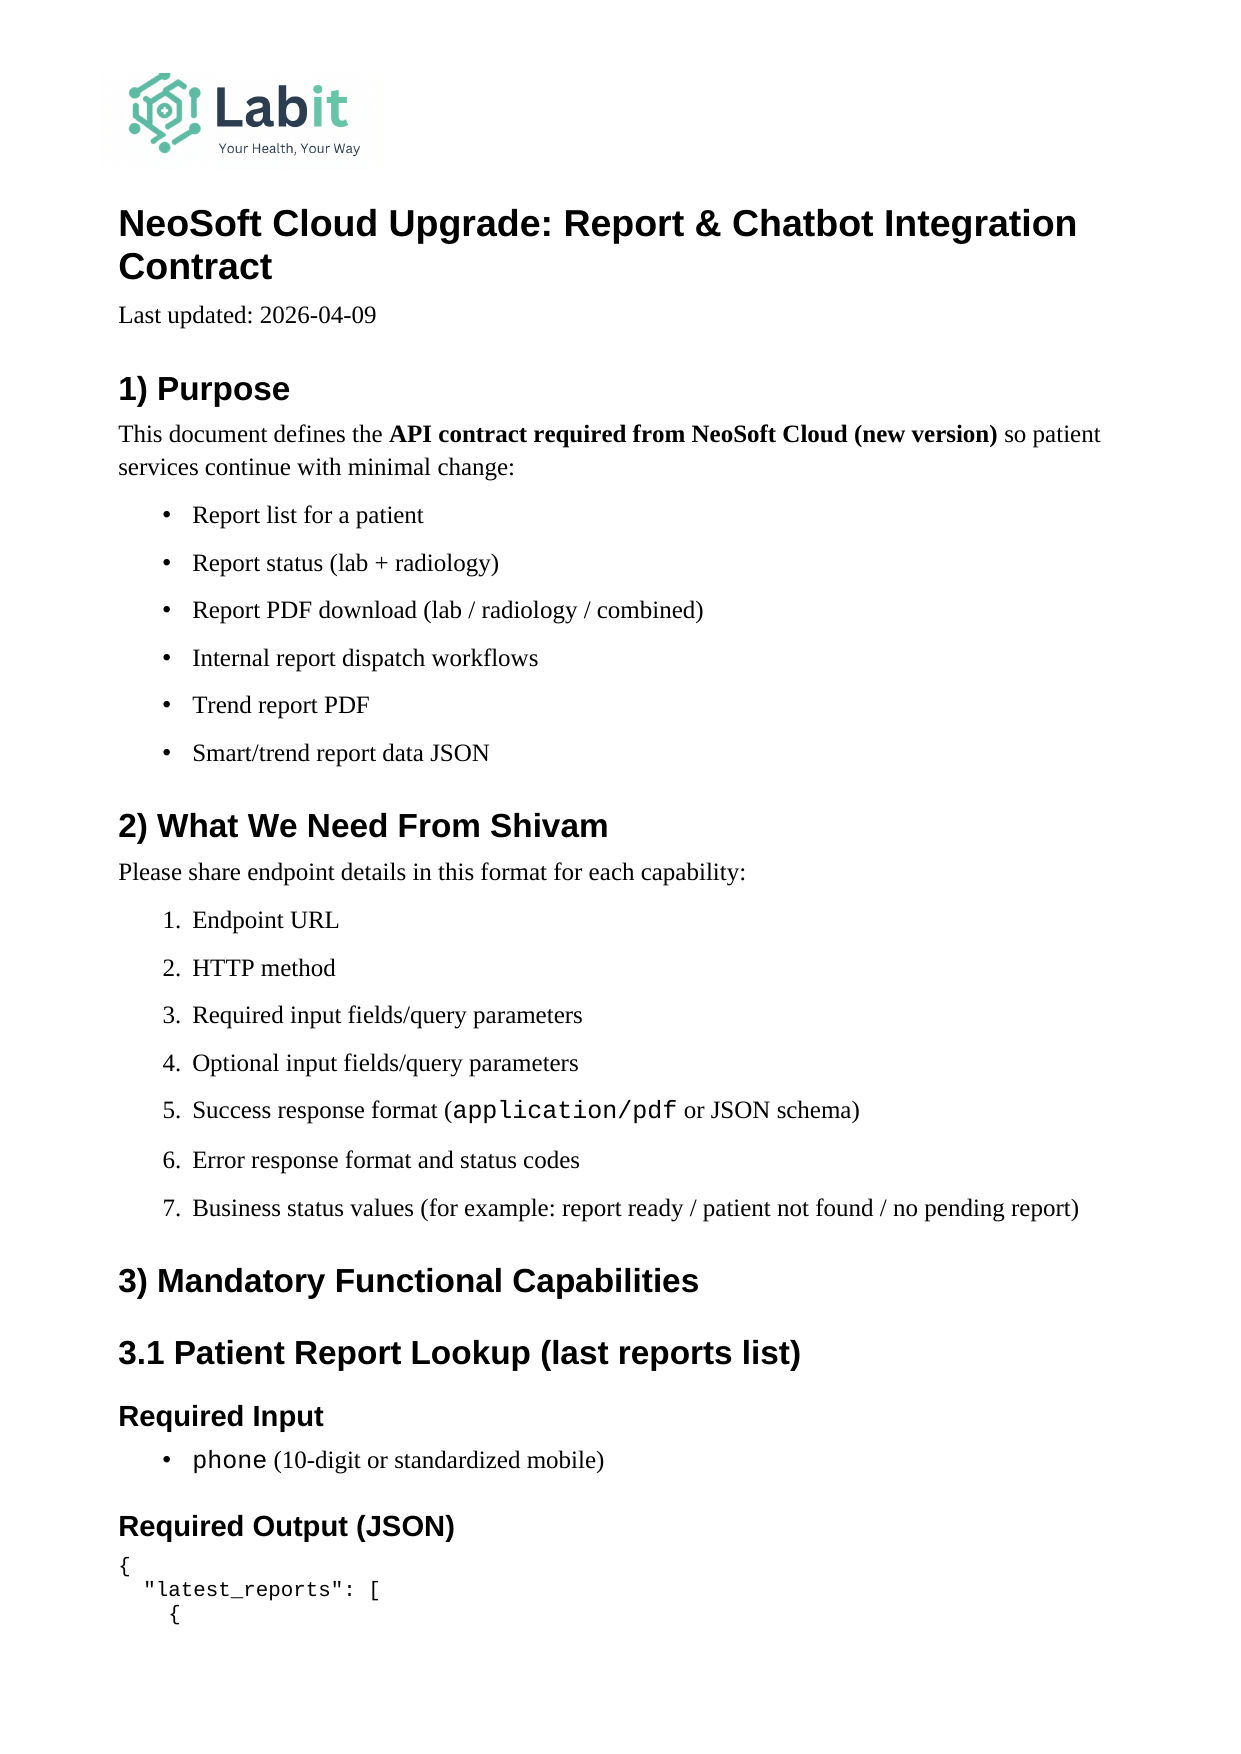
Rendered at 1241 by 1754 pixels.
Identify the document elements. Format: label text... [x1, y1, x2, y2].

list Success response format (application/pdf or JSON schema) [162, 1096, 1122, 1126]
list Required input fields/query parameters [162, 1000, 1122, 1029]
text This document defines the API contract required from NeoSoft Cloud (new version) so patient services continue with minimal change: [118, 419, 1122, 481]
subtitle 3) Mandatory Functional Capabilities [118, 1262, 1122, 1300]
list Error response format and status codes [162, 1146, 1122, 1174]
list Optional input fields/query parameters [162, 1048, 1122, 1077]
list Smart/trend report data JSON [162, 738, 1122, 767]
list Business status values (for example: report ready / patient not found / no pending report) [162, 1193, 1122, 1222]
subtitle 3.1 Patient Report Lookup (last reports list) [118, 1333, 1122, 1372]
list Internal report dispatch workflows [162, 643, 1122, 672]
list Endpoint URL [162, 905, 1122, 934]
text Please share endpoint details in this format for each capability: [118, 857, 1122, 886]
list Report list for a patient [162, 500, 1122, 529]
subtitle 2) What We Need From Shivam [118, 807, 1122, 845]
subtitle Required Input [118, 1399, 1122, 1432]
list phone (10-digit or standardized mobile) [162, 1445, 1122, 1476]
subtitle Required Output (JSON) [118, 1509, 1122, 1543]
picture [100, 73, 386, 170]
list Report status (lab + radiology) [162, 548, 1122, 576]
text { "latest_reports": [ { [118, 1556, 1122, 1626]
text Last updated: 2026-04-09 [118, 300, 1122, 329]
list Report PDF download (lab / radiology / combined) [162, 595, 1122, 624]
subtitle NeoSoft Cloud Upgrade: Report & Chatbot Integration Contract [118, 201, 1122, 288]
list Trend report PDF [162, 691, 1122, 719]
subtitle 1) Purpose [118, 368, 1122, 407]
list HTTP method [162, 953, 1122, 981]
